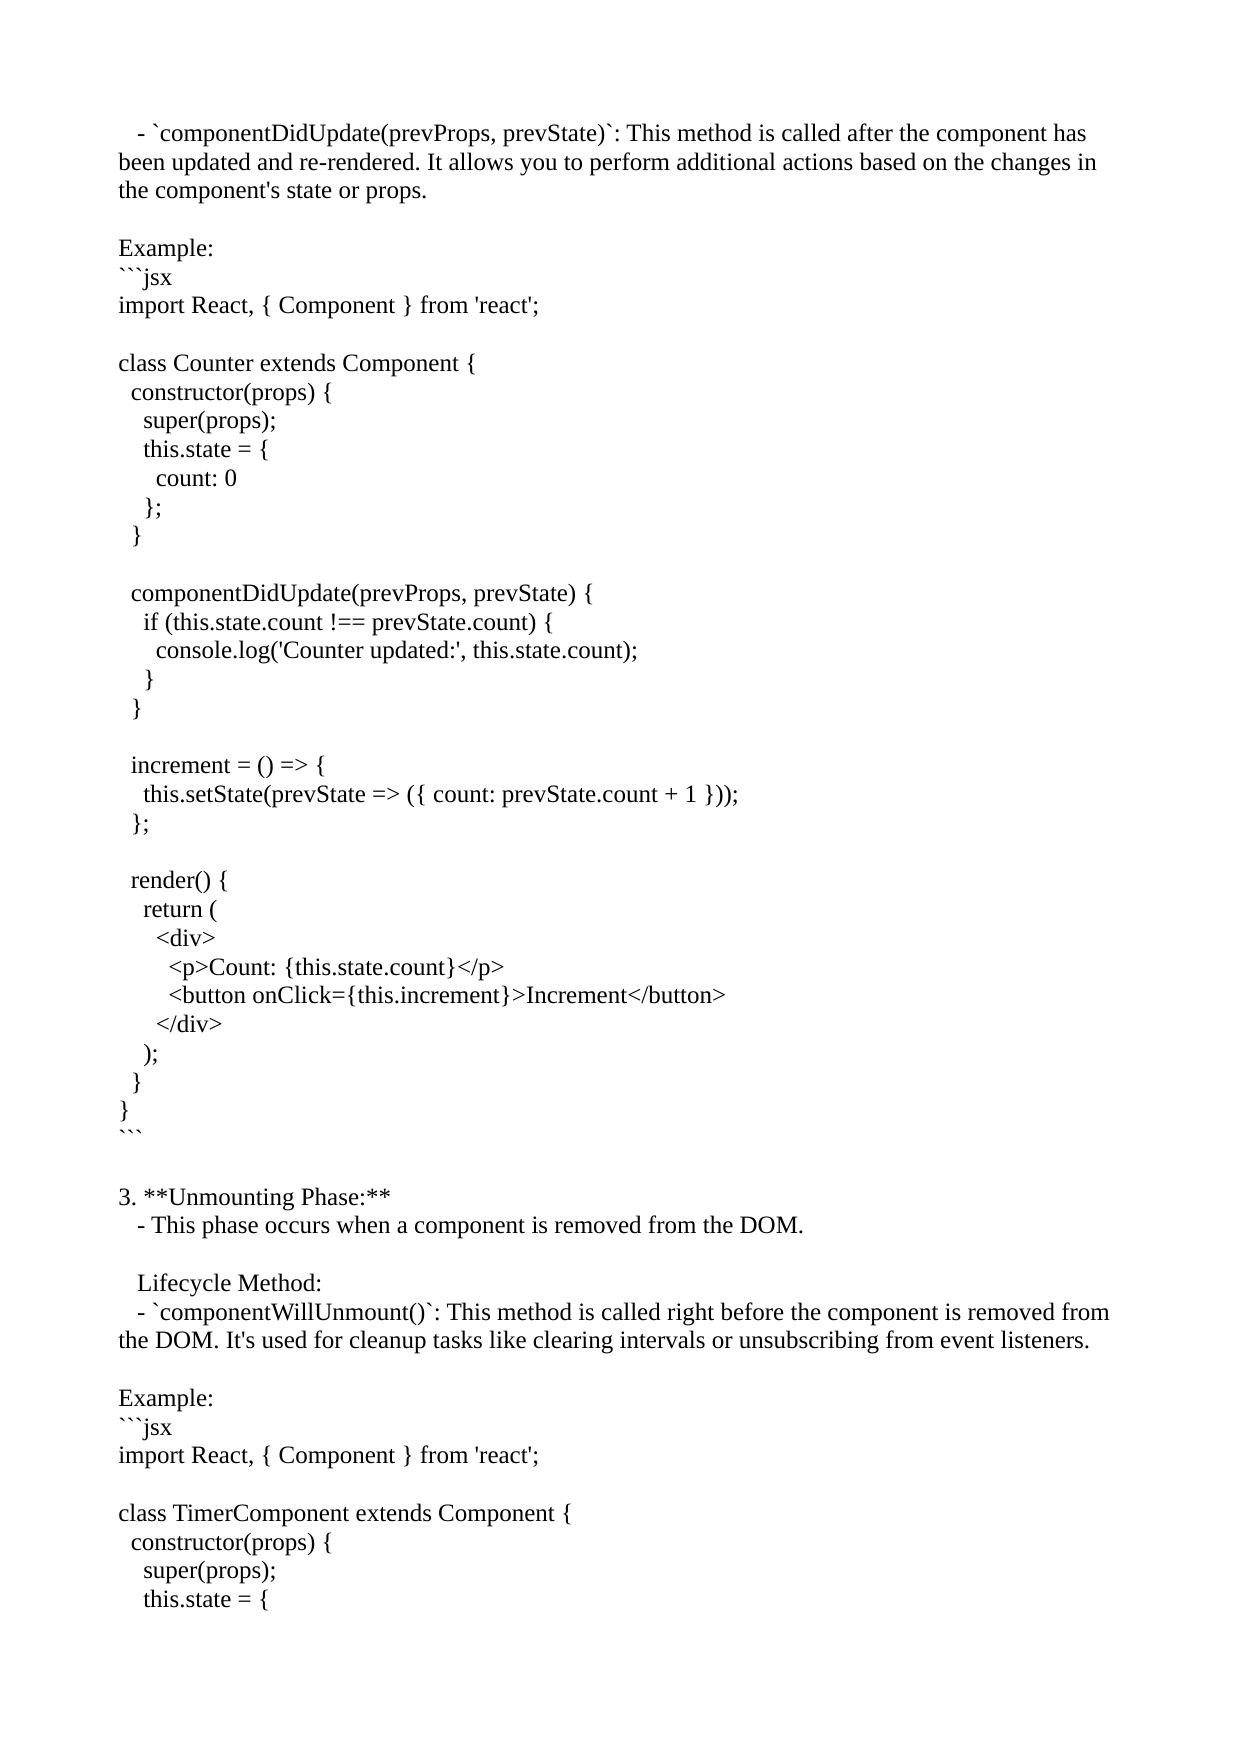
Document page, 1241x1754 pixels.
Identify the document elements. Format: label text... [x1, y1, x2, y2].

text increment = () => { [118, 751, 1122, 779]
text console.log('Counter updated:', this.state.count); [118, 636, 1122, 664]
text Example: [118, 1383, 1122, 1412]
text constructor(props) { [118, 1527, 1122, 1556]
text - `componentDidUpdate(prevProps, prevState)`: This method is called after the component has been updated and re-rendered. It allows you to perform additional actions based on the changes in the component's state or props. [118, 118, 1122, 204]
text super(props); [118, 406, 1122, 434]
text } [118, 693, 1122, 722]
text componentDidUpdate(prevProps, prevState) { [118, 578, 1122, 607]
text ```jsx [118, 262, 1122, 291]
text <div> [118, 923, 1122, 952]
text }; [118, 808, 1122, 837]
text <p>Count: {this.state.count}</p> [118, 952, 1122, 981]
text super(props); [118, 1556, 1122, 1584]
text import React, { Component } from 'react'; [118, 1441, 1122, 1469]
text } [118, 1067, 1122, 1096]
text this.state = { [118, 1584, 1122, 1613]
text 3. **Unmounting Phase:** [118, 1182, 1122, 1211]
text return ( [118, 894, 1122, 923]
text if (this.state.count !== prevState.count) { [118, 607, 1122, 636]
text } [118, 521, 1122, 549]
text }; [118, 492, 1122, 521]
text ); [118, 1038, 1122, 1067]
text class TimerComponent extends Component { [118, 1498, 1122, 1527]
text Example: [118, 233, 1122, 262]
text count: 0 [118, 463, 1122, 492]
text } [118, 664, 1122, 693]
text class Counter extends Component { [118, 348, 1122, 377]
text this.state = { [118, 434, 1122, 463]
text import React, { Component } from 'react'; [118, 291, 1122, 319]
text - This phase occurs when a component is removed from the DOM. [118, 1211, 1122, 1239]
text } [118, 1096, 1122, 1124]
text render() { [118, 866, 1122, 894]
text Lifecycle Method: [118, 1268, 1122, 1297]
text - `componentWillUnmount()`: This method is called right before the component is removed from the DOM. It's used for cleanup tasks like clearing intervals or unsubscribing from event listeners. [118, 1297, 1122, 1354]
text ``` [118, 1124, 1122, 1153]
text constructor(props) { [118, 377, 1122, 406]
text this.setState(prevState => ({ count: prevState.count + 1 })); [118, 779, 1122, 808]
text </div> [118, 1009, 1122, 1038]
text <button onClick={this.increment}>Increment</button> [118, 981, 1122, 1009]
text ```jsx [118, 1412, 1122, 1441]
